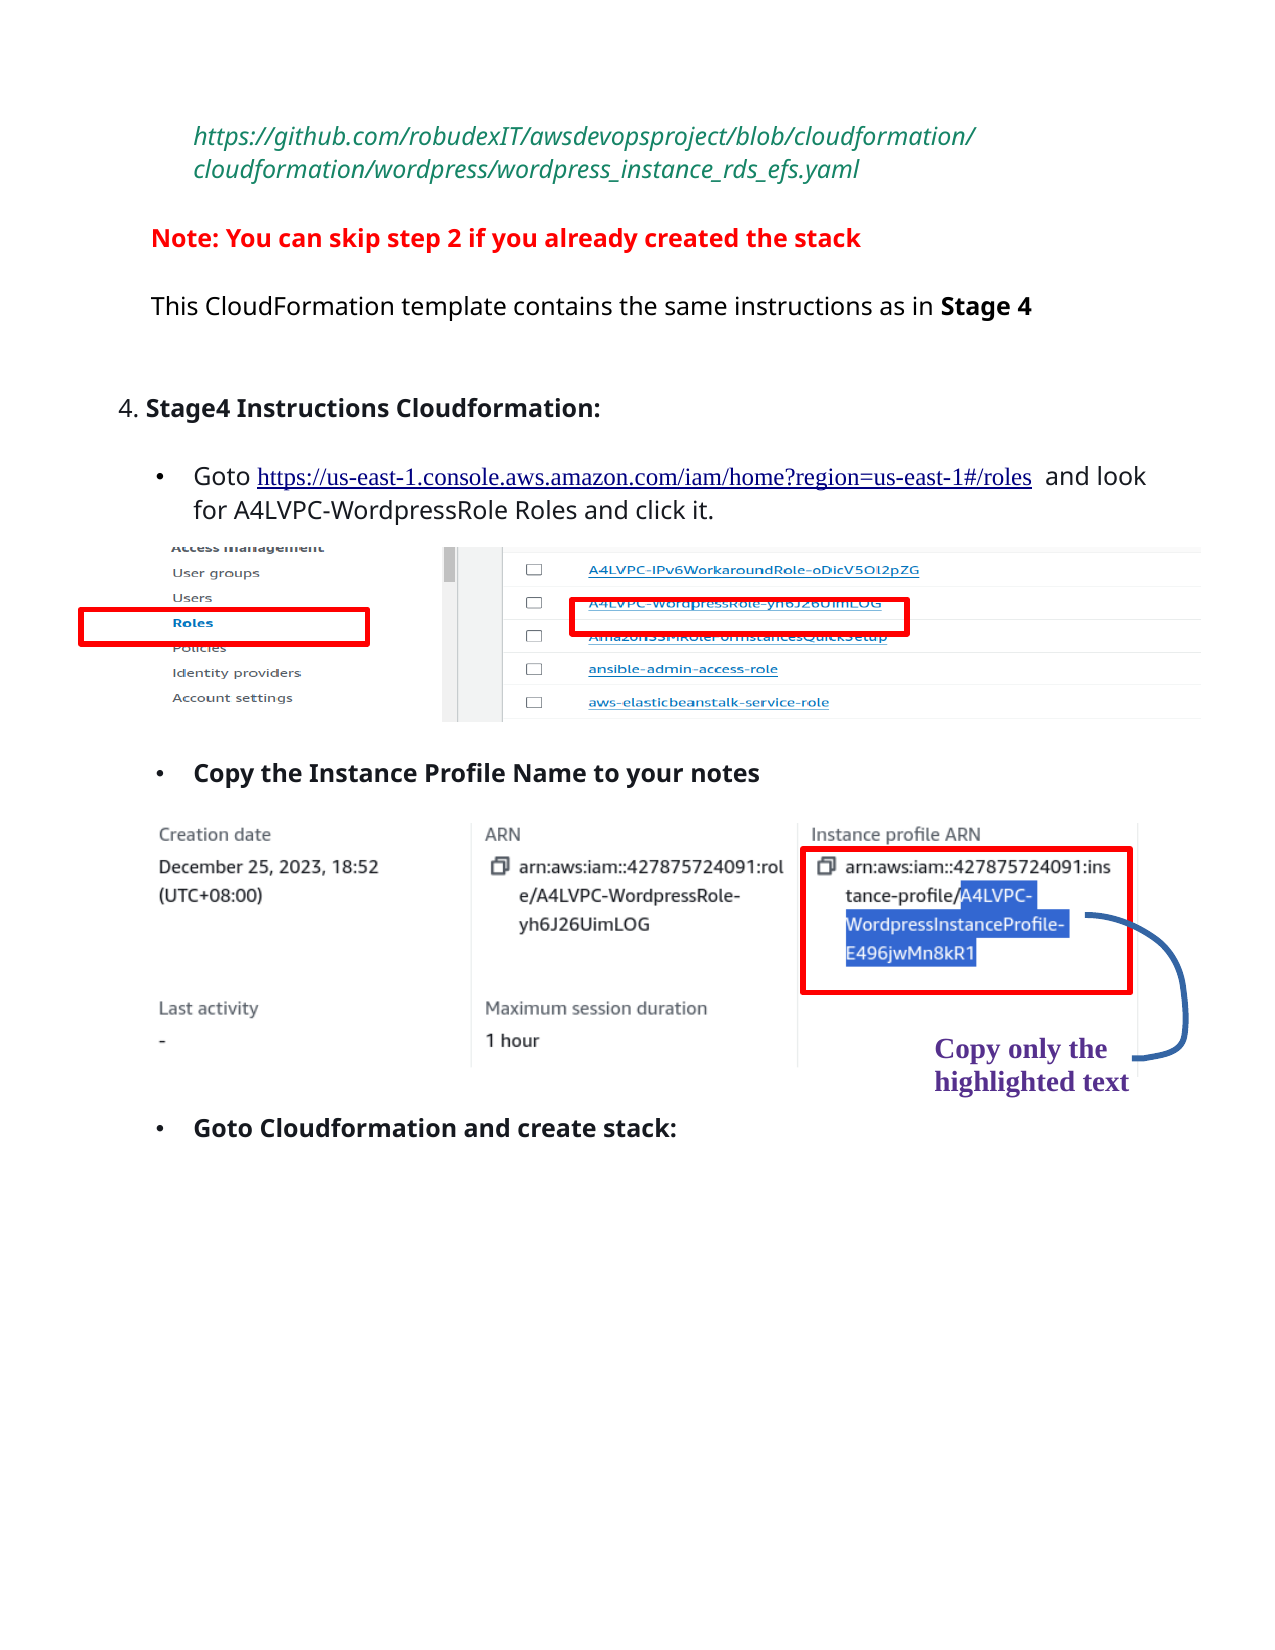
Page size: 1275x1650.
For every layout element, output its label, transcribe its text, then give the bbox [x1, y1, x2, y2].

list https://github.com/robudexIT/awsdevopsproject/blob/cloudformation/cloudformation/wordpress/wordpress_instance_rds_efs.yaml [156, 118, 1157, 186]
text This CloudFormation template contains the same instructions as in Stage 4 [118, 288, 1157, 322]
picture [162, 612, 365, 641]
text 4. Stage4 Instructions Cloudformation: [118, 391, 1157, 425]
text Note: You can skip step 2 if you already created the stack [118, 220, 1157, 254]
list Copy the Instance Profile Name to your notes [156, 755, 1157, 789]
picture [162, 547, 1201, 722]
picture [136, 823, 1139, 1077]
list Goto https://us-east-1.console.aws.amazon.com/iam/home?region=us-east-1#/roles and look for A4LVPC-WordpressRole Roles and click it. [156, 459, 1157, 527]
list Goto Cloudformation and create stack: [156, 1111, 1157, 1144]
picture [806, 852, 1127, 990]
